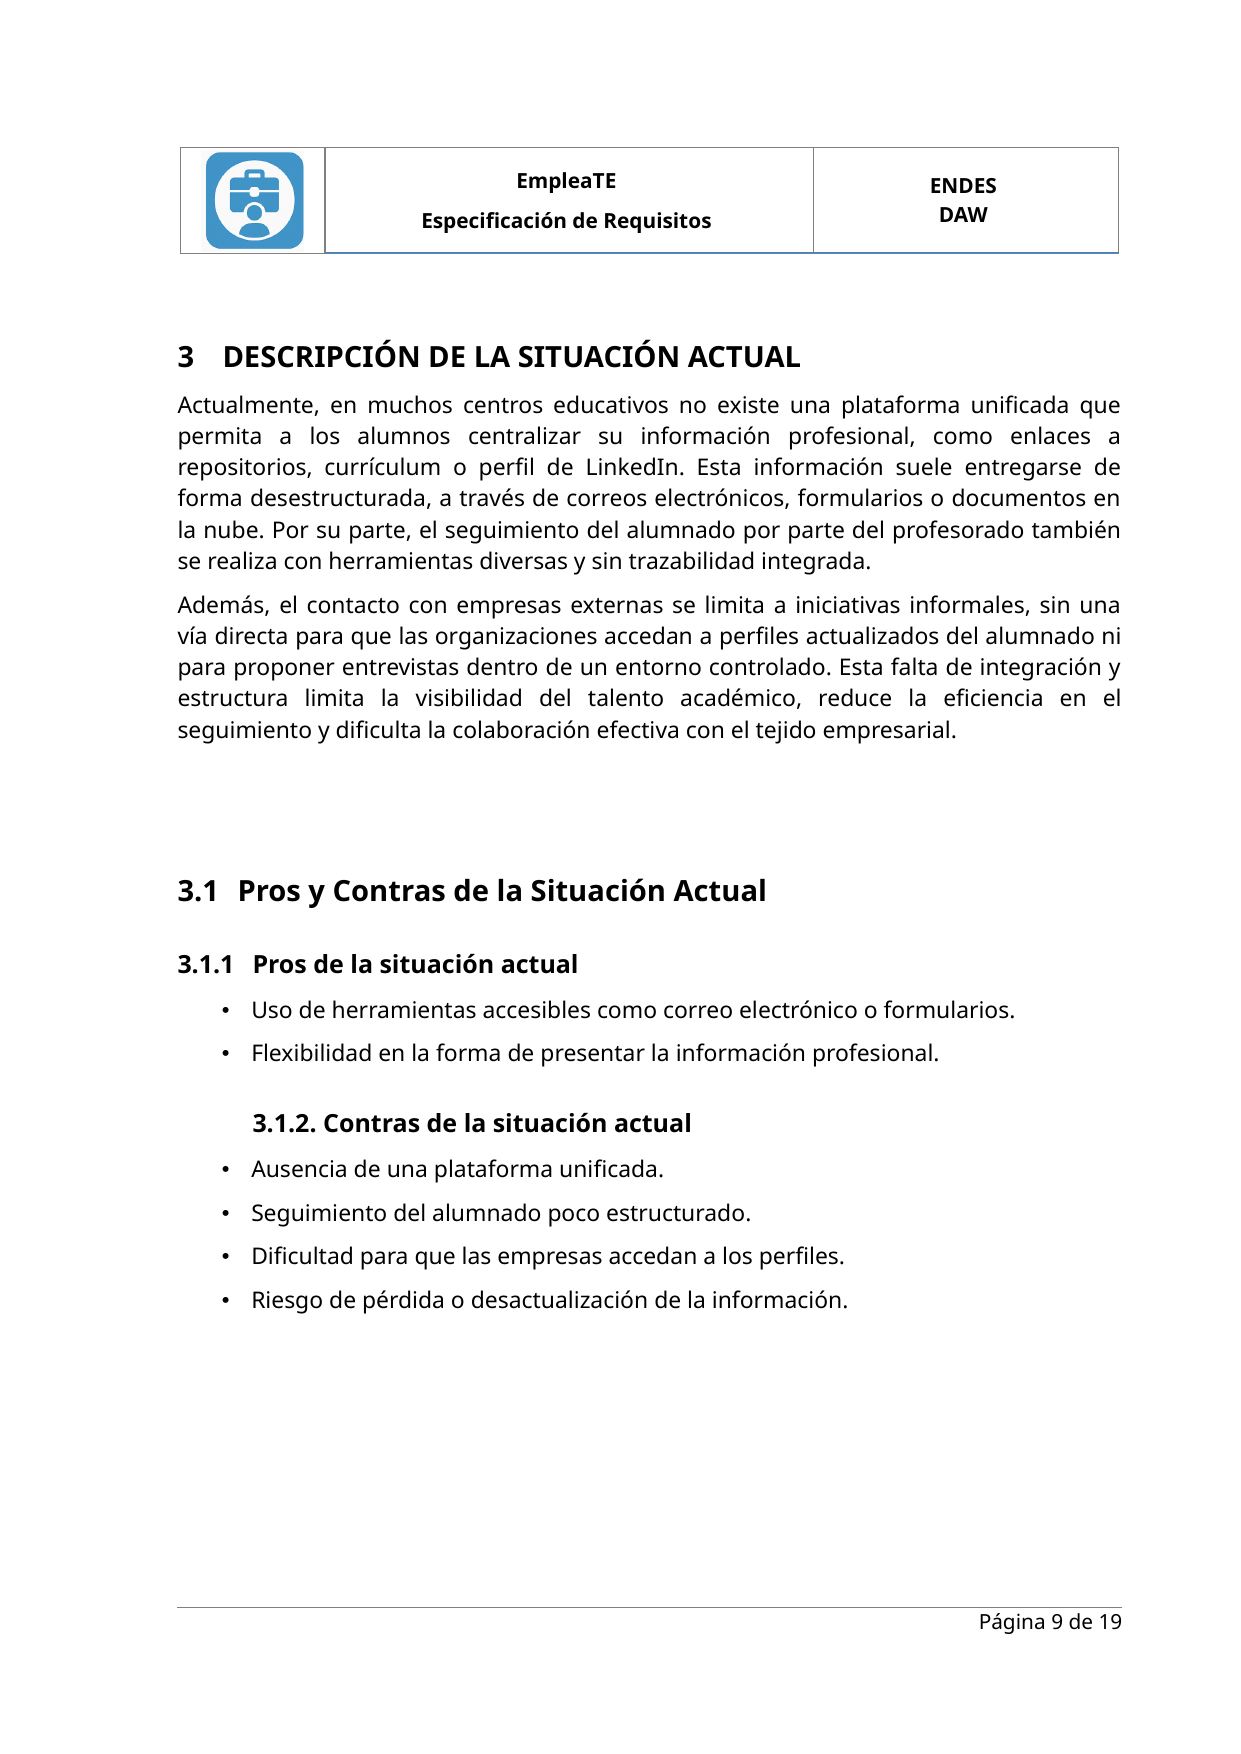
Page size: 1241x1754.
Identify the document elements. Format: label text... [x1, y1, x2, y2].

subtitle 3.1.2. Contras de la situación actual [177, 1106, 1122, 1140]
list Seguimiento del alumnado poco estructurado. [222, 1196, 1122, 1228]
list Ausencia de una plataforma unificada. [222, 1153, 1122, 1184]
list Dificultad para que las empresas accedan a los perfiles. [222, 1240, 1122, 1271]
subtitle Pros y Contras de la Situación Actual [177, 870, 1122, 909]
text Además, el contacto con empresas externas se limita a iniciativas informales, sin una vía directa para que las organizaciones accedan a perfiles actualizados del alumnado ni para proponer entrevistas dentro de un entorno controlado. Esta falta de integración y estructura limita la visibilidad del talento académico, reduce la eficiencia en el seguimiento y dificulta la colaboración efectiva con el tejido empresarial. [177, 589, 1122, 745]
subtitle Pros de la situación actual [177, 947, 1122, 981]
list Riesgo de pérdida o desactualización de la información. [222, 1284, 1122, 1315]
picture [201, 150, 304, 252]
subtitle DESCRIPCIÓN DE LA SITUACIÓN ACTUAL [177, 336, 1122, 376]
list Uso de herramientas accesibles como correo electrónico o formularios. [222, 994, 1122, 1025]
text Actualmente, en muchos centros educativos no existe una plataforma unificada que permita a los alumnos centralizar su información profesional, como enlaces a repositorios, currículum o perfil de LinkedIn. Esta información suele entregarse de forma desestructurada, a través de correos electrónicos, formularios o documentos en la nube. Por su parte, el seguimiento del alumnado por parte del profesorado también se realiza con herramientas diversas y sin trazabilidad integrada. [177, 389, 1122, 576]
list Flexibilidad en la forma de presentar la información profesional. [222, 1037, 1122, 1069]
